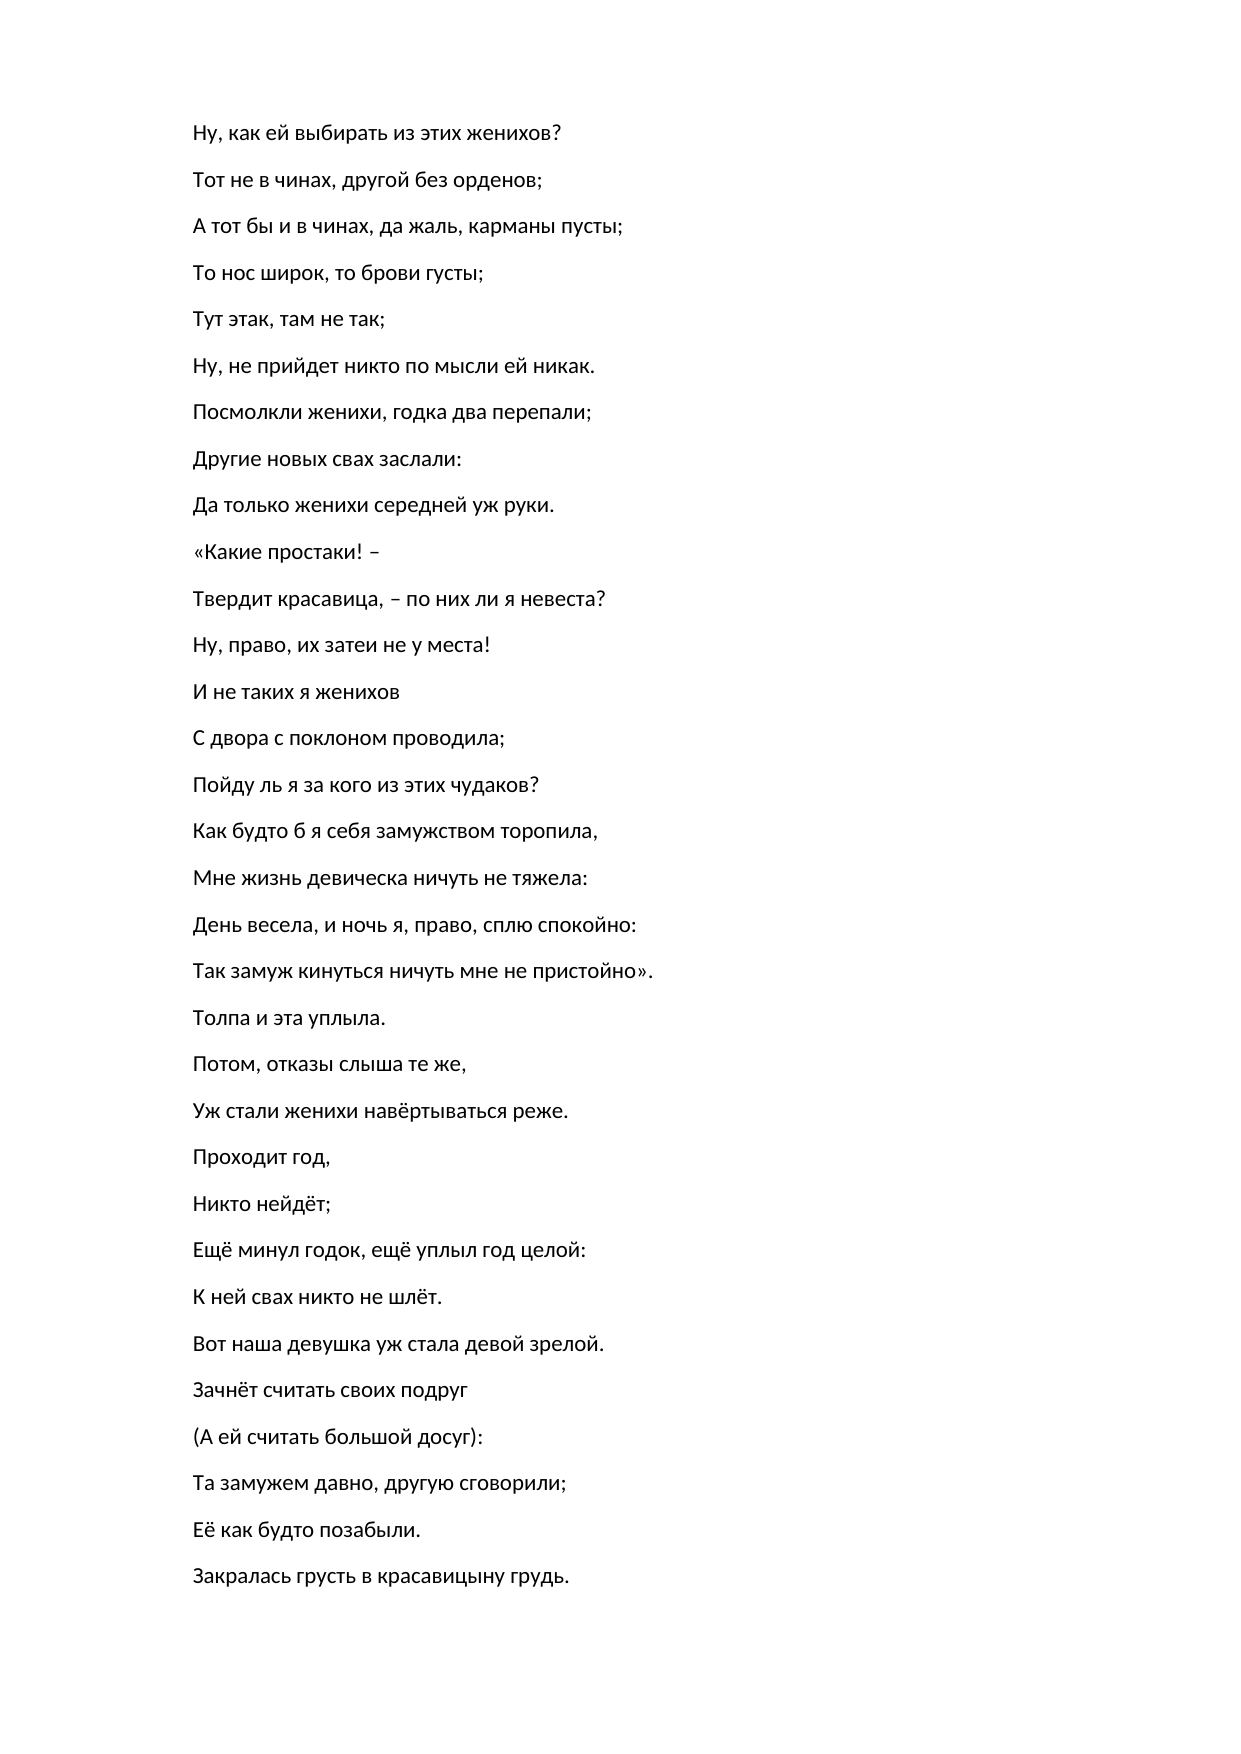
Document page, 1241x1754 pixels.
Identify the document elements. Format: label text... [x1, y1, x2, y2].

text «Какие простаки! – [177, 537, 1152, 565]
text Тот не в чинах, другой без орденов; [177, 165, 1152, 193]
text Та замужем давно, другую сговорили; [177, 1468, 1152, 1496]
text То нос широк, то брови густы; [177, 258, 1152, 286]
text Толпа и эта уплыла. [177, 1003, 1152, 1031]
text Ну, как ей выбирать из этих женихов? [177, 118, 1152, 146]
text Уж стали женихи навёртываться реже. [177, 1096, 1152, 1124]
text Проходит год, [177, 1142, 1152, 1171]
text Тут этак, там не так; [177, 304, 1152, 332]
text Ну, не прийдет никто по мысли ей никак. [177, 351, 1152, 379]
text К ней свах никто не шлёт. [177, 1282, 1152, 1310]
text Так замуж кинуться ничуть мне не пристойно». [177, 956, 1152, 984]
text Потом, отказы слыша те же, [177, 1049, 1152, 1077]
text Мне жизнь девическа ничуть не тяжела: [177, 863, 1152, 891]
text Ну, право, их затеи не у места! [177, 630, 1152, 658]
text Зачнёт считать своих подруг [177, 1375, 1152, 1403]
text Твердит красавица, – по них ли я невеста? [177, 584, 1152, 612]
text Другие новых свах заслали: [177, 444, 1152, 472]
text День весела, и ночь я, право, сплю спокойно: [177, 910, 1152, 938]
text И не таких я женихов [177, 677, 1152, 705]
text Пойду ль я за кого из этих чудаков? [177, 770, 1152, 798]
text Посмолкли женихи, годка два перепали; [177, 397, 1152, 426]
text А тот бы и в чинах, да жаль, карманы пусты; [177, 211, 1152, 239]
text Вот наша девушка уж стала девой зрелой. [177, 1329, 1152, 1357]
text Ещё минул годок, ещё уплыл год целой: [177, 1236, 1152, 1264]
text (А ей считать большой досуг): [177, 1422, 1152, 1450]
text Никто нейдёт; [177, 1189, 1152, 1217]
text С двора с поклоном проводила; [177, 723, 1152, 751]
text Да только женихи середней уж руки. [177, 491, 1152, 519]
text Закралась грусть в красавицыну грудь. [177, 1562, 1152, 1589]
text Её как будто позабыли. [177, 1515, 1152, 1543]
text Как будто б я себя замужством торопила, [177, 817, 1152, 844]
